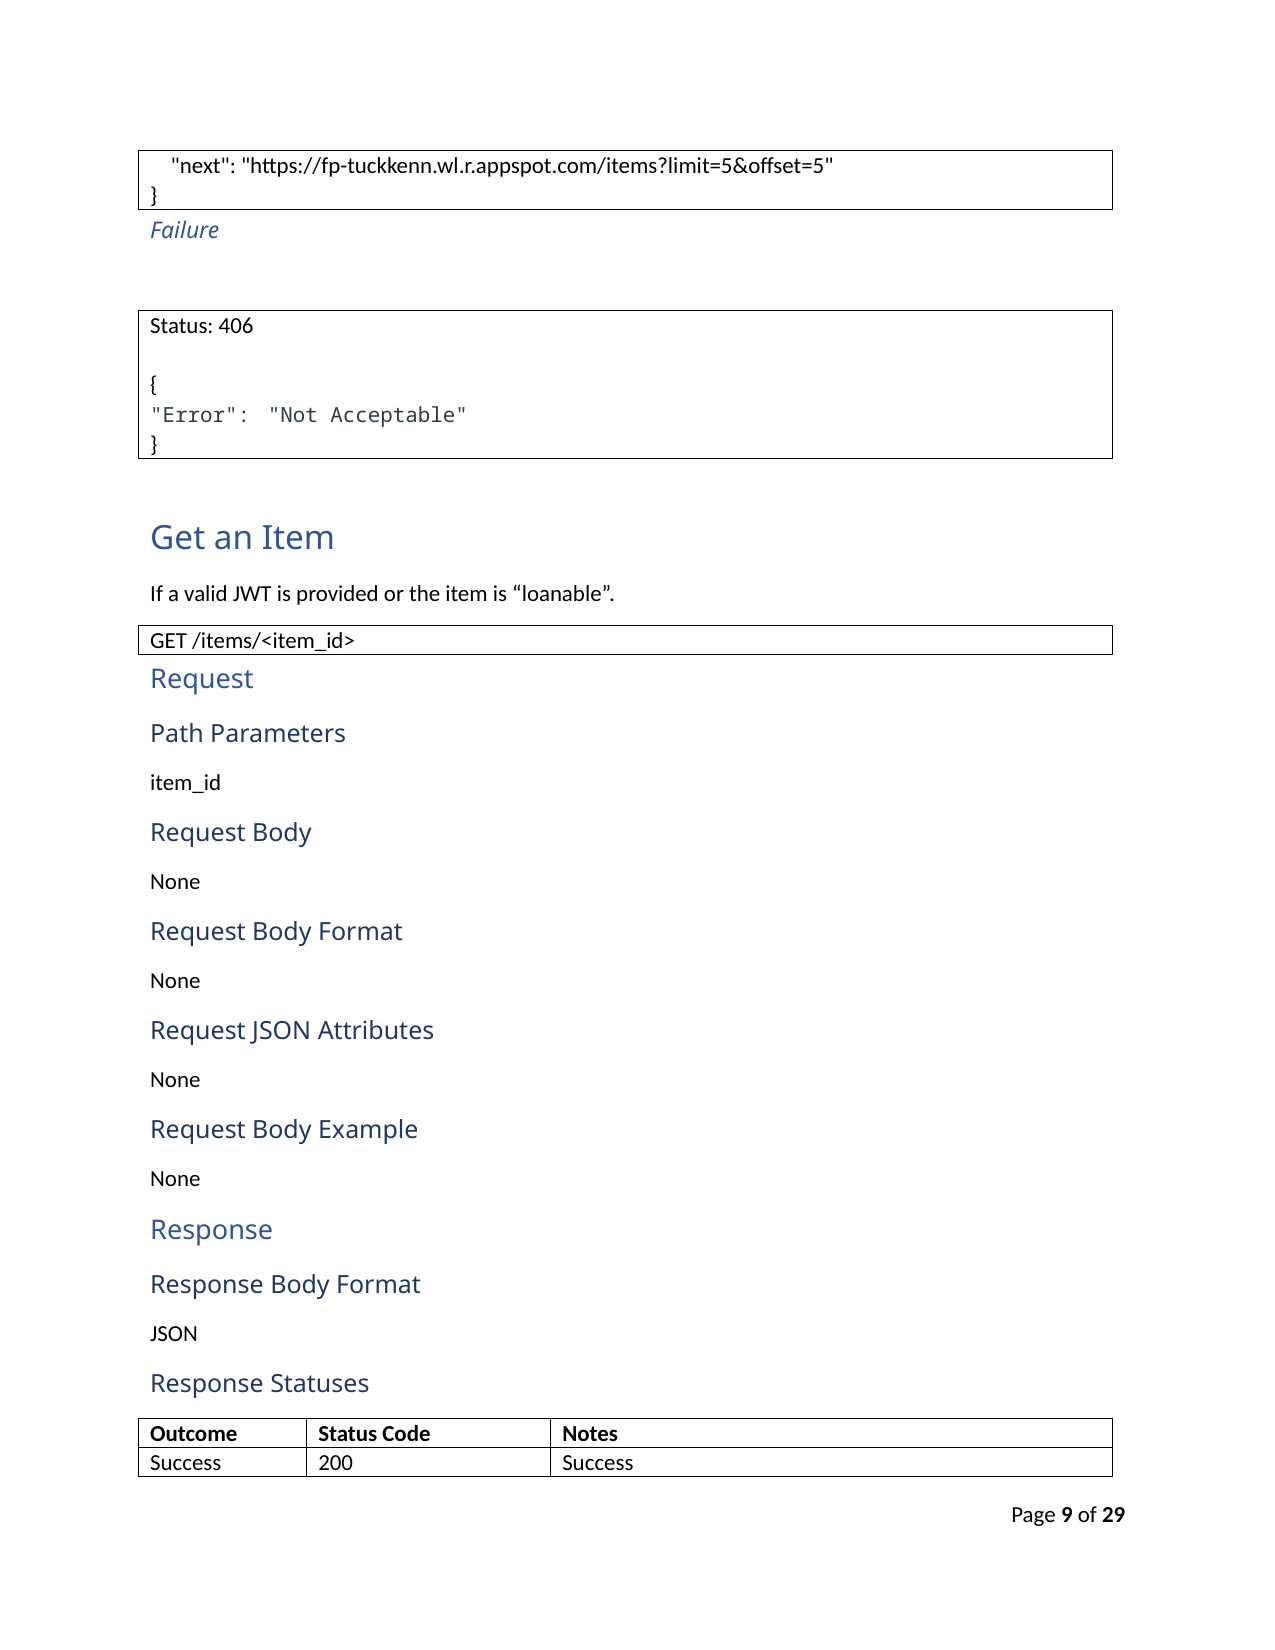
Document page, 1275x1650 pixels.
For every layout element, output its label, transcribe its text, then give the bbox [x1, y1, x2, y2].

table_header Notes [551, 1419, 1112, 1447]
table_header Outcome [139, 1419, 306, 1447]
text item_id [150, 768, 1125, 796]
subtitle Response [150, 1211, 1125, 1247]
table_header "next": "https://fp-tuckkenn.wl.r.appspot.com/items?limit=5&offset=5" } [139, 151, 1112, 209]
table_header GET /items/<item_id> [139, 626, 1112, 654]
table_cell Success [139, 1448, 306, 1476]
subtitle Get an Item [150, 514, 1125, 559]
subtitle Request [150, 659, 1125, 696]
subtitle Path Parameters [150, 715, 1125, 749]
subtitle Response Statuses [150, 1365, 1125, 1399]
subtitle Request Body Example [150, 1111, 1125, 1146]
table_header Status Code [307, 1419, 550, 1447]
text None [150, 966, 1125, 994]
subtitle Failure [150, 214, 1125, 245]
subtitle Request JSON Attributes [150, 1012, 1125, 1046]
text If a valid JWT is provided or the item is “loanable”. [150, 579, 1125, 607]
text JSON [150, 1319, 1125, 1347]
subtitle Response Body Format [150, 1266, 1125, 1300]
table_cell Success [551, 1448, 1112, 1476]
table_header Status: 406 { "Error": "Not Acceptable" } [139, 311, 1112, 458]
text None [150, 867, 1125, 895]
subtitle Request Body [150, 814, 1125, 848]
text None [150, 1164, 1125, 1192]
table_cell 200 [307, 1448, 550, 1476]
subtitle Request Body Format [150, 913, 1125, 947]
text None [150, 1065, 1125, 1093]
